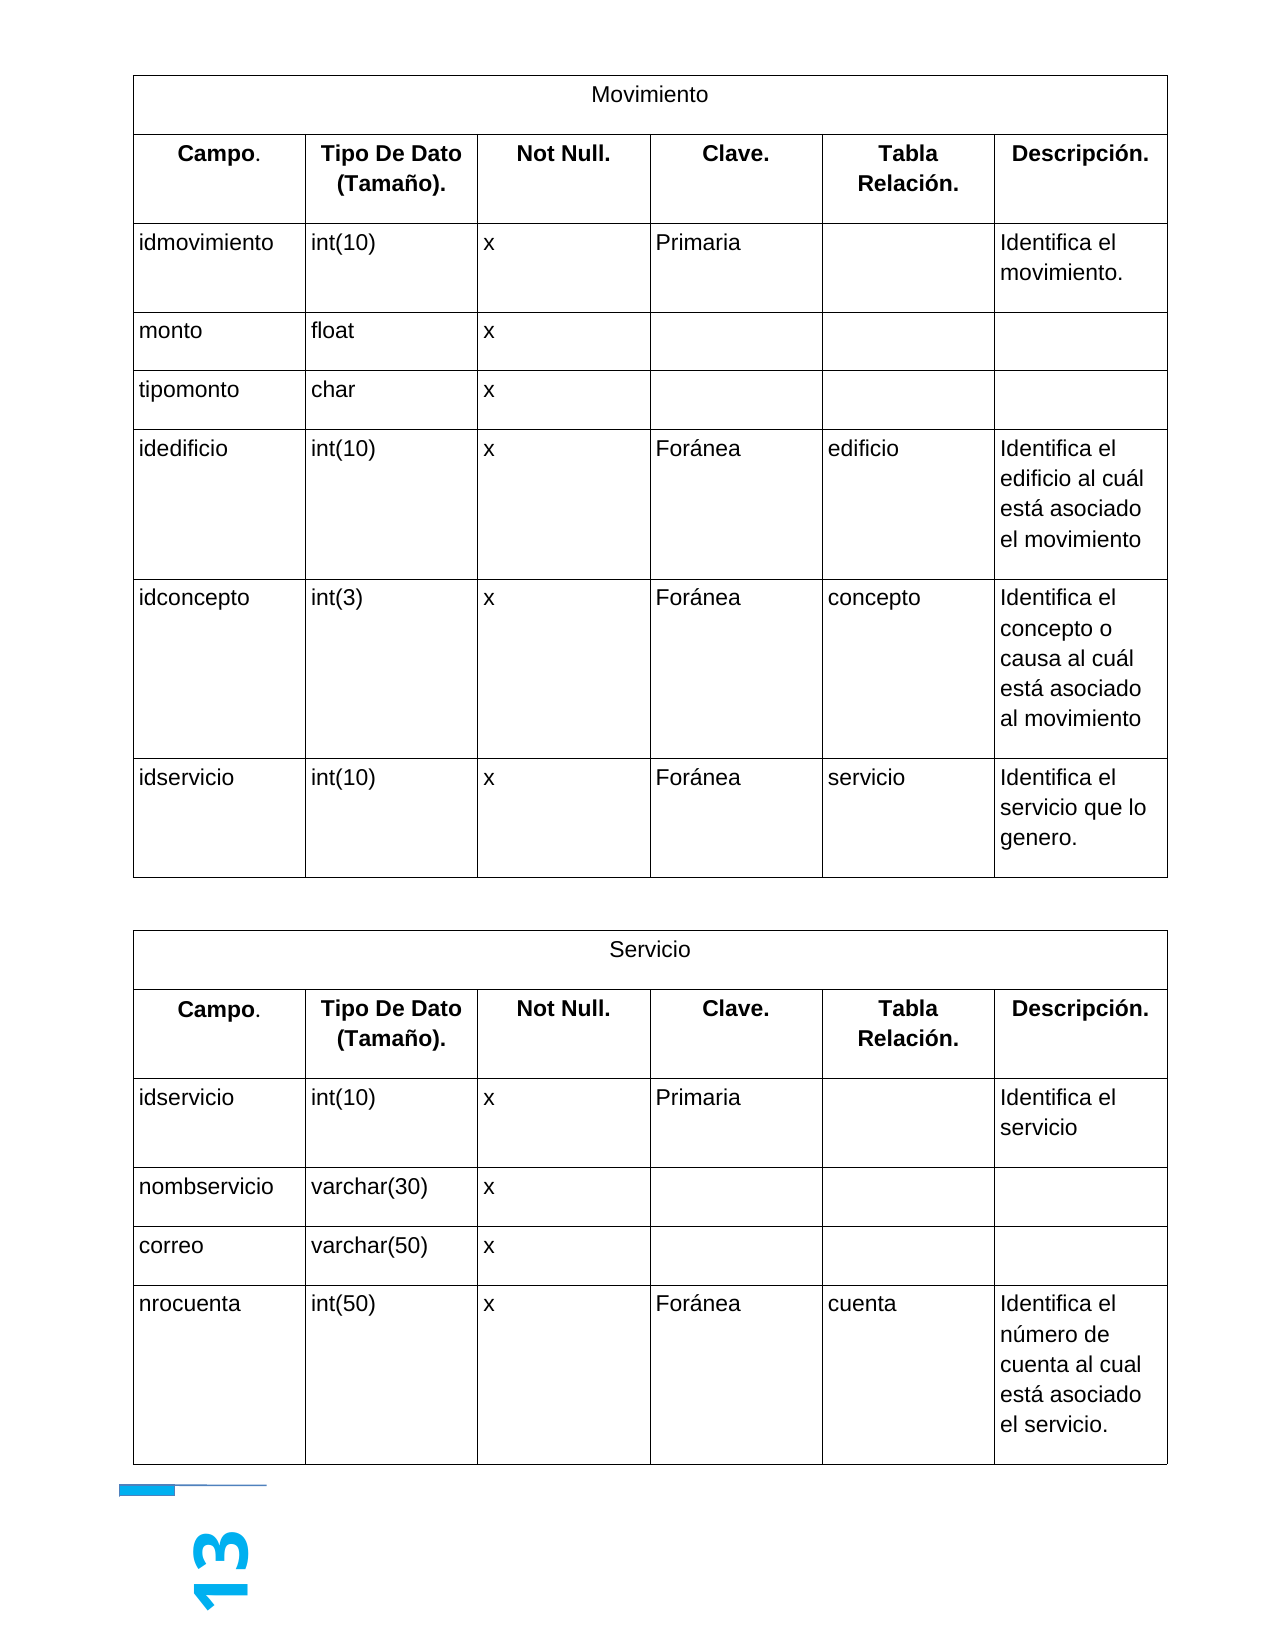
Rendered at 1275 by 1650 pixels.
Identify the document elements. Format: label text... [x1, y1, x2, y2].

table_cell [823, 1079, 994, 1167]
table_cell Campo. [134, 135, 305, 223]
table_cell correo [134, 1227, 305, 1284]
table_cell Identifica el número de cuenta al cual está asociado el servicio. [995, 1286, 1167, 1464]
table_header Movimiento [134, 76, 1167, 134]
table_cell idconcepto [134, 580, 305, 758]
table_cell [823, 1227, 994, 1284]
table_cell Identifica el concepto o causa al cuál está asociado al movimiento [995, 580, 1167, 758]
table_cell [995, 1227, 1167, 1284]
table_cell [995, 1168, 1167, 1226]
table_cell cuenta [823, 1286, 994, 1464]
table_cell idservicio [134, 759, 305, 877]
table_cell int(10) [306, 224, 477, 312]
table_cell idmovimiento [134, 224, 305, 312]
table_cell [995, 313, 1167, 370]
table_cell float [306, 313, 477, 370]
table_cell Tabla Relación. [823, 990, 994, 1078]
table_cell varchar(50) [306, 1227, 477, 1284]
table_cell idedificio [134, 430, 305, 578]
table_cell nrocuenta [134, 1286, 305, 1464]
table_cell idservicio [134, 1079, 305, 1167]
table_cell Identifica el servicio [995, 1079, 1167, 1167]
table_cell Not Null. [478, 135, 650, 223]
table_cell Tipo De Dato (Tamaño). [306, 990, 477, 1078]
table_cell x [478, 759, 650, 877]
table_cell Foránea [651, 430, 822, 578]
table_cell [651, 1227, 822, 1284]
table_cell x [478, 1227, 650, 1284]
table_cell Identifica el movimiento. [995, 224, 1167, 312]
table_cell int(10) [306, 1079, 477, 1167]
table_cell char [306, 371, 477, 429]
table_cell [823, 224, 994, 312]
table_cell Identifica el edificio al cuál está asociado el movimiento [995, 430, 1167, 578]
table_cell Foránea [651, 759, 822, 877]
table_cell int(50) [306, 1286, 477, 1464]
table_cell x [478, 371, 650, 429]
table_cell [651, 371, 822, 429]
table_cell Foránea [651, 580, 822, 758]
table_cell Primaria [651, 224, 822, 312]
table_cell Clave. [651, 135, 822, 223]
table_cell Foránea [651, 1286, 822, 1464]
table_cell Not Null. [478, 990, 650, 1078]
table_cell Tipo De Dato (Tamaño). [306, 135, 477, 223]
table_cell Clave. [651, 990, 822, 1078]
table_cell Identifica el servicio que lo genero. [995, 759, 1167, 877]
table_cell tipomonto [134, 371, 305, 429]
table_cell concepto [823, 580, 994, 758]
table_cell Descripción. [995, 135, 1167, 223]
table_cell [823, 371, 994, 429]
table_cell Campo. [134, 990, 305, 1078]
table_cell int(10) [306, 430, 477, 578]
table_cell [651, 1168, 822, 1226]
table_cell edificio [823, 430, 994, 578]
table_cell servicio [823, 759, 994, 877]
table_cell Tabla Relación. [823, 135, 994, 223]
table_cell x [478, 1079, 650, 1167]
table_cell nombservicio [134, 1168, 305, 1226]
table_cell [823, 313, 994, 370]
table_cell [823, 1168, 994, 1226]
table_cell [995, 371, 1167, 429]
table_cell x [478, 313, 650, 370]
table_cell monto [134, 313, 305, 370]
table_cell x [478, 1286, 650, 1464]
table_cell x [478, 580, 650, 758]
table_header Servicio [134, 931, 1167, 989]
table_cell Primaria [651, 1079, 822, 1167]
table_cell Descripción. [995, 990, 1167, 1078]
table_cell x [478, 1168, 650, 1226]
table_cell [651, 313, 822, 370]
table_cell x [478, 224, 650, 312]
table_cell int(3) [306, 580, 477, 758]
table_cell varchar(30) [306, 1168, 477, 1226]
table_cell int(10) [306, 759, 477, 877]
table_cell x [478, 430, 650, 578]
